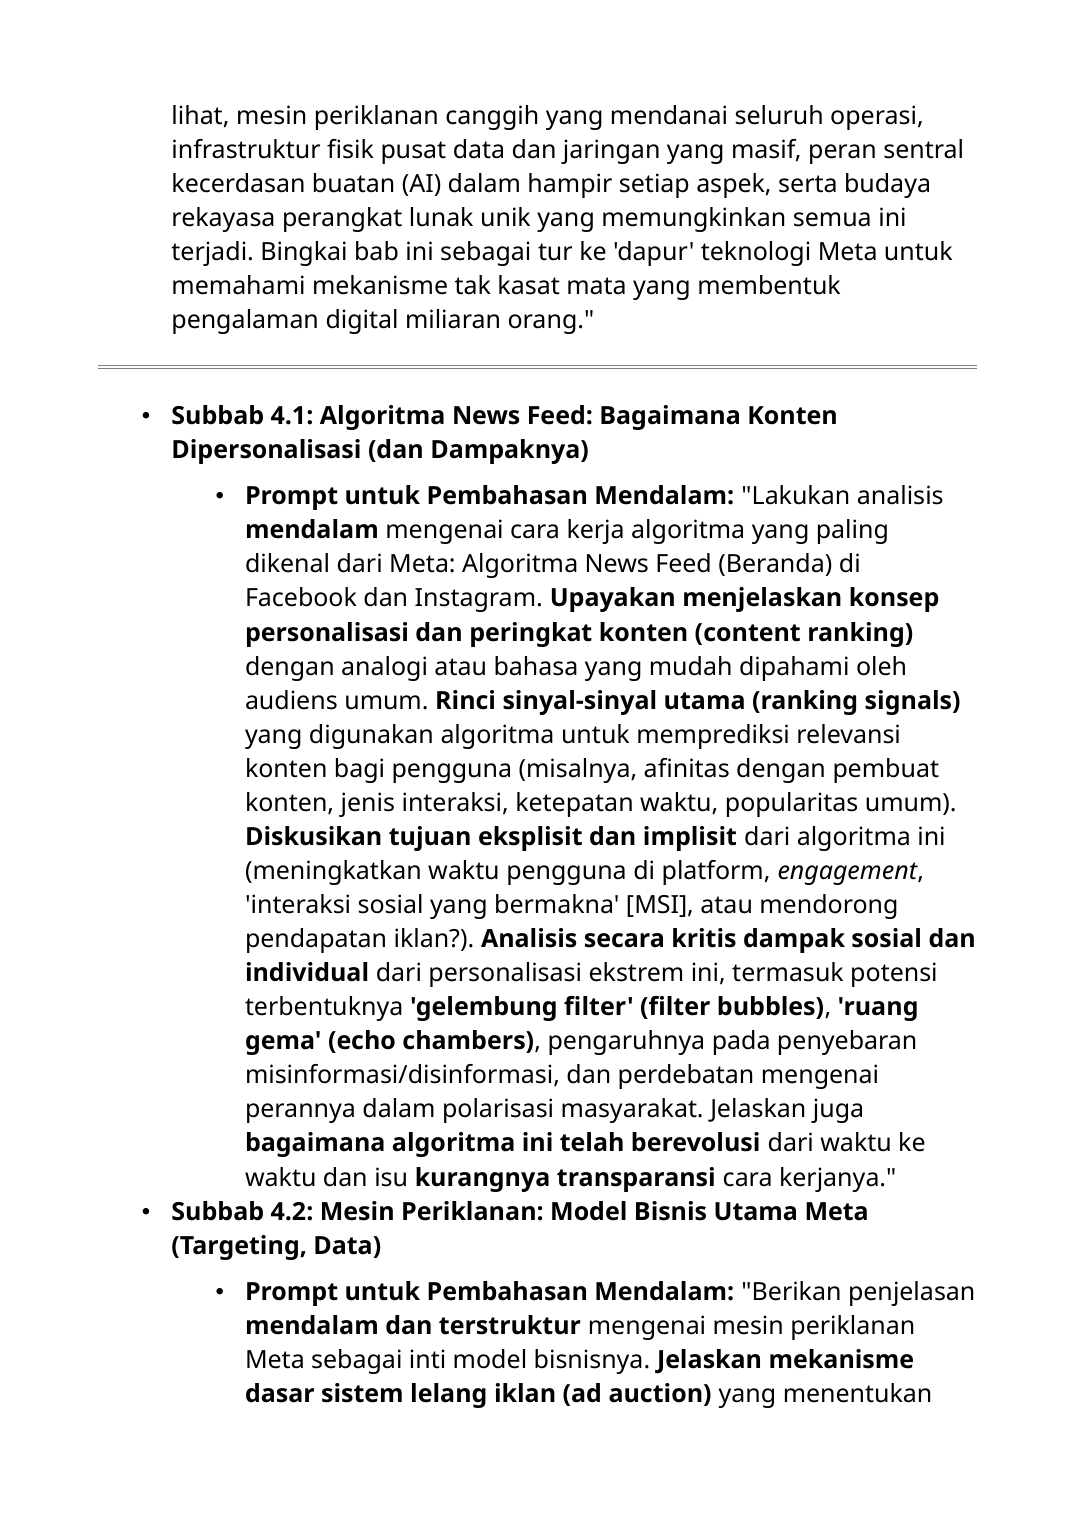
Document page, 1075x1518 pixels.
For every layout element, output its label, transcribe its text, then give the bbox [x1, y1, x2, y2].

list lihat, mesin periklanan canggih yang mendanai seluruh operasi, infrastruktur fisik pusat data dan jaringan yang masif, peran sentral kecerdasan buatan (AI) dalam hampir setiap aspek, serta budaya rekayasa perangkat lunak unik yang memungkinkan semua ini terjadi. Bingkai bab ini sebagai tur ke 'dapur' teknologi Meta untuk memahami mekanisme tak kasat mata yang membentuk pengalaman digital miliaran orang." [142, 97, 977, 336]
list Prompt untuk Pembahasan Mendalam: "Lakukan analisis mendalam mengenai cara kerja algoritma yang paling dikenal dari Meta: Algoritma News Feed (Beranda) di Facebook dan Instagram. Upayakan menjelaskan konsep personalisasi dan peringkat konten (content ranking) dengan analogi atau bahasa yang mudah dipahami oleh audiens umum. Rinci sinyal-sinyal utama (ranking signals) yang digunakan algoritma untuk memprediksi relevansi konten bagi pengguna (misalnya, afinitas dengan pembuat konten, jenis interaksi, ketepatan waktu, popularitas umum). Diskusikan tujuan eksplisit dan implisit dari algoritma ini (meningkatkan waktu pengguna di platform, engagement, 'interaksi sosial yang bermakna' [MSI], atau mendorong pendapatan iklan?). Analisis secara kritis dampak sosial dan individual dari personalisasi ekstrem ini, termasuk potensi terbentuknya 'gelembung filter' (filter bubbles), 'ruang gema' (echo chambers), pengaruhnya pada penyebaran misinformasi/disinformasi, dan perdebatan mengenai perannya dalam polarisasi masyarakat. Jelaskan juga bagaimana algoritma ini telah berevolusi dari waktu ke waktu dan isu kurangnya transparansi cara kerjanya." [215, 478, 977, 1193]
list Subbab 4.2: Mesin Periklanan: Model Bisnis Utama Meta (Targeting, Data) [142, 1193, 977, 1261]
list Subbab 4.1: Algoritma News Feed: Bagaimana Konten Dipersonalisasi (dan Dampaknya) [142, 397, 977, 465]
list Prompt untuk Pembahasan Mendalam: "Berikan penjelasan mendalam dan terstruktur mengenai mesin periklanan Meta sebagai inti model bisnisnya. Jelaskan mekanisme dasar sistem lelang iklan (ad auction) yang menentukan [215, 1274, 977, 1410]
